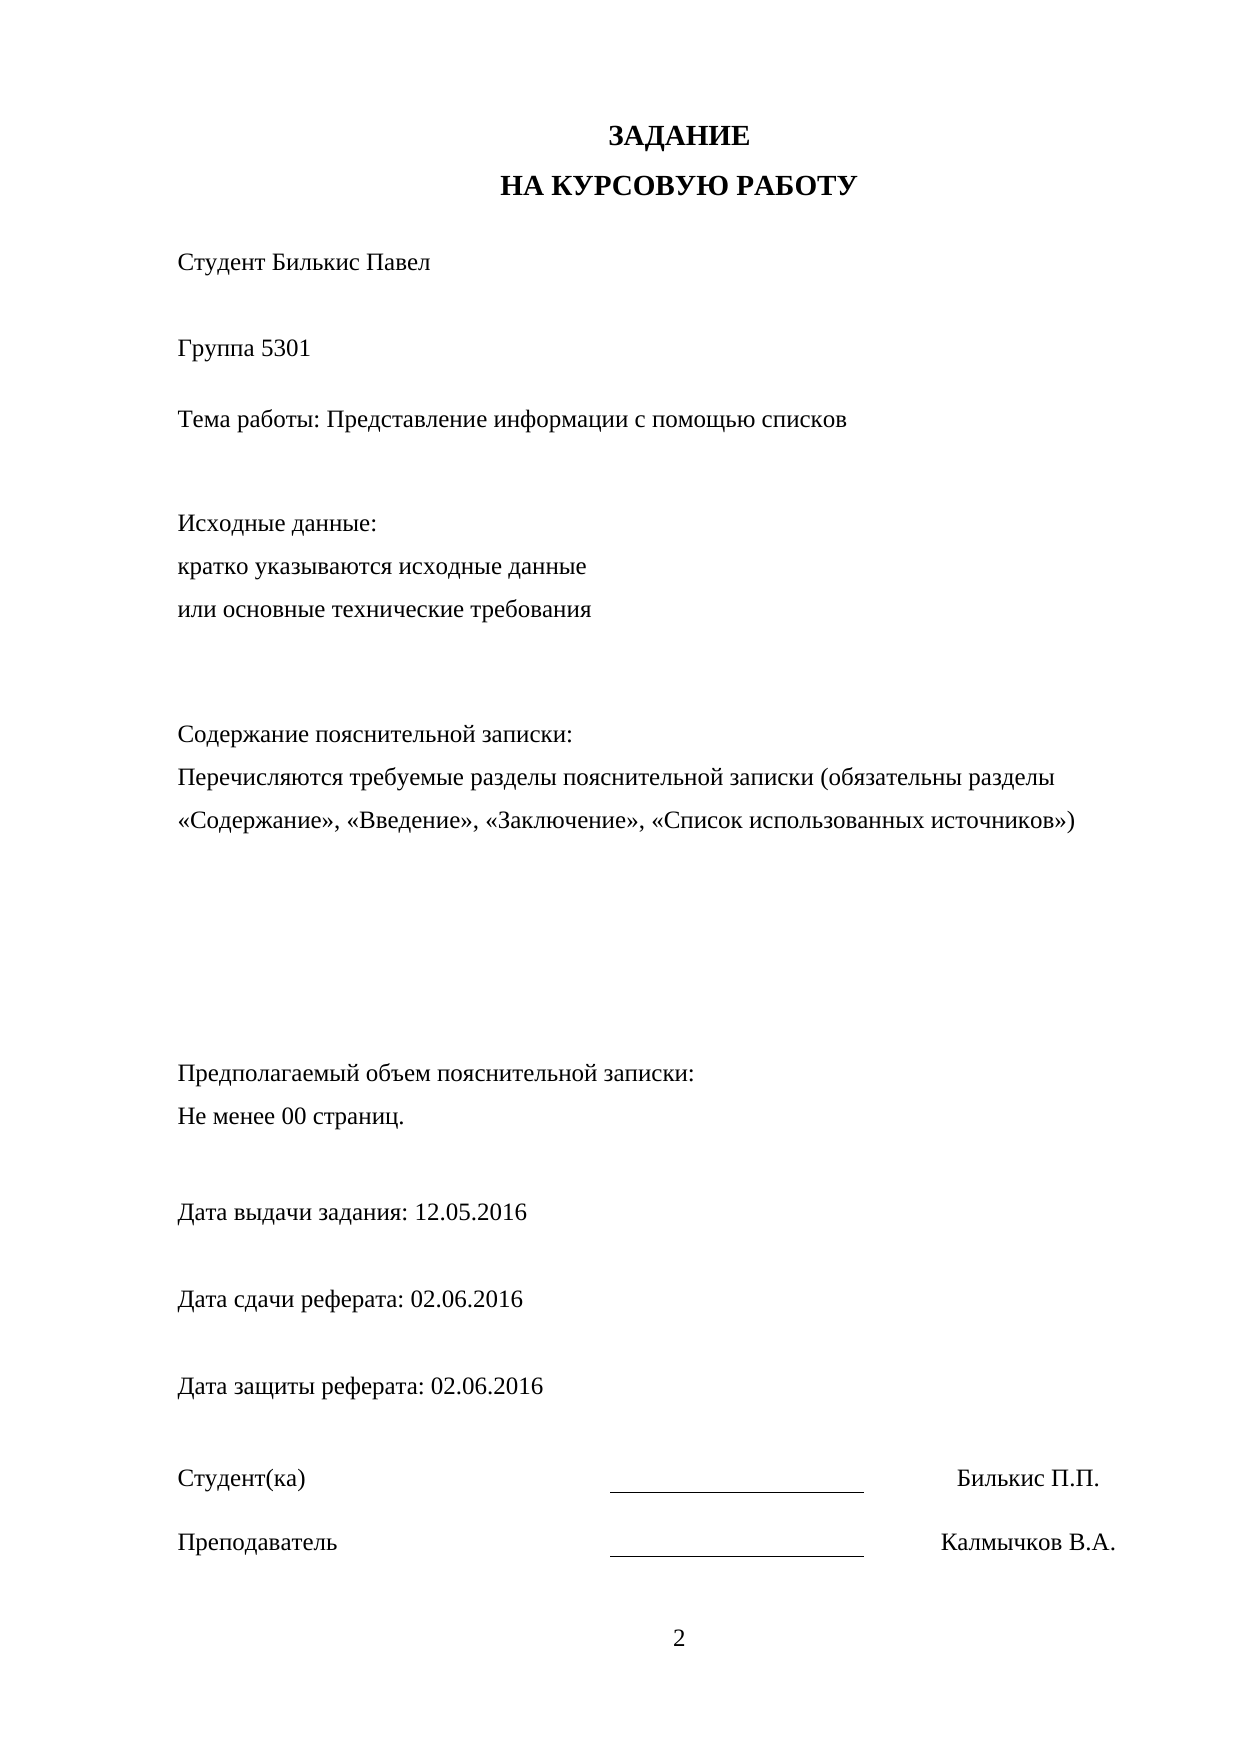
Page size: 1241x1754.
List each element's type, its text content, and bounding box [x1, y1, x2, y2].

table_cell [610, 1493, 864, 1556]
table_cell Преподаватель [166, 1492, 610, 1556]
table_cell Группа 5301 [166, 333, 1192, 404]
table_cell Калмычков В.А. [864, 1492, 1192, 1556]
table_cell Билькис П.П. [864, 1428, 1192, 1492]
table_cell [610, 1428, 864, 1492]
table_cell Исходные данные: кратко указываются исходные данные или основные технические требования [166, 508, 1192, 719]
table_cell Дата выдачи задания: 12.05.2016 [166, 1197, 1192, 1284]
table_cell Студент(ка) [166, 1428, 610, 1492]
table_cell Содержание пояснительной записки: Перечисляются требуемые разделы пояснительной записки (обязательны разделы «Содержание», «Введение», «Заключение», «Список использованных источников») [166, 719, 1192, 1058]
table_cell Дата сдачи реферата: 02.06.2016 [166, 1285, 1192, 1371]
table_cell Дата защиты реферата: 02.06.2016 [166, 1371, 1192, 1428]
text на курсовую работу [177, 168, 1181, 202]
table_cell Тема работы: Представление информации с помощью списков [166, 404, 1192, 508]
table_cell Предполагаемый объем пояснительной записки: Не менее 00 страниц. [166, 1058, 1192, 1197]
table_header Студент Билькис Павел [166, 248, 1192, 333]
text ЗАДАНИЕ [177, 118, 1181, 152]
